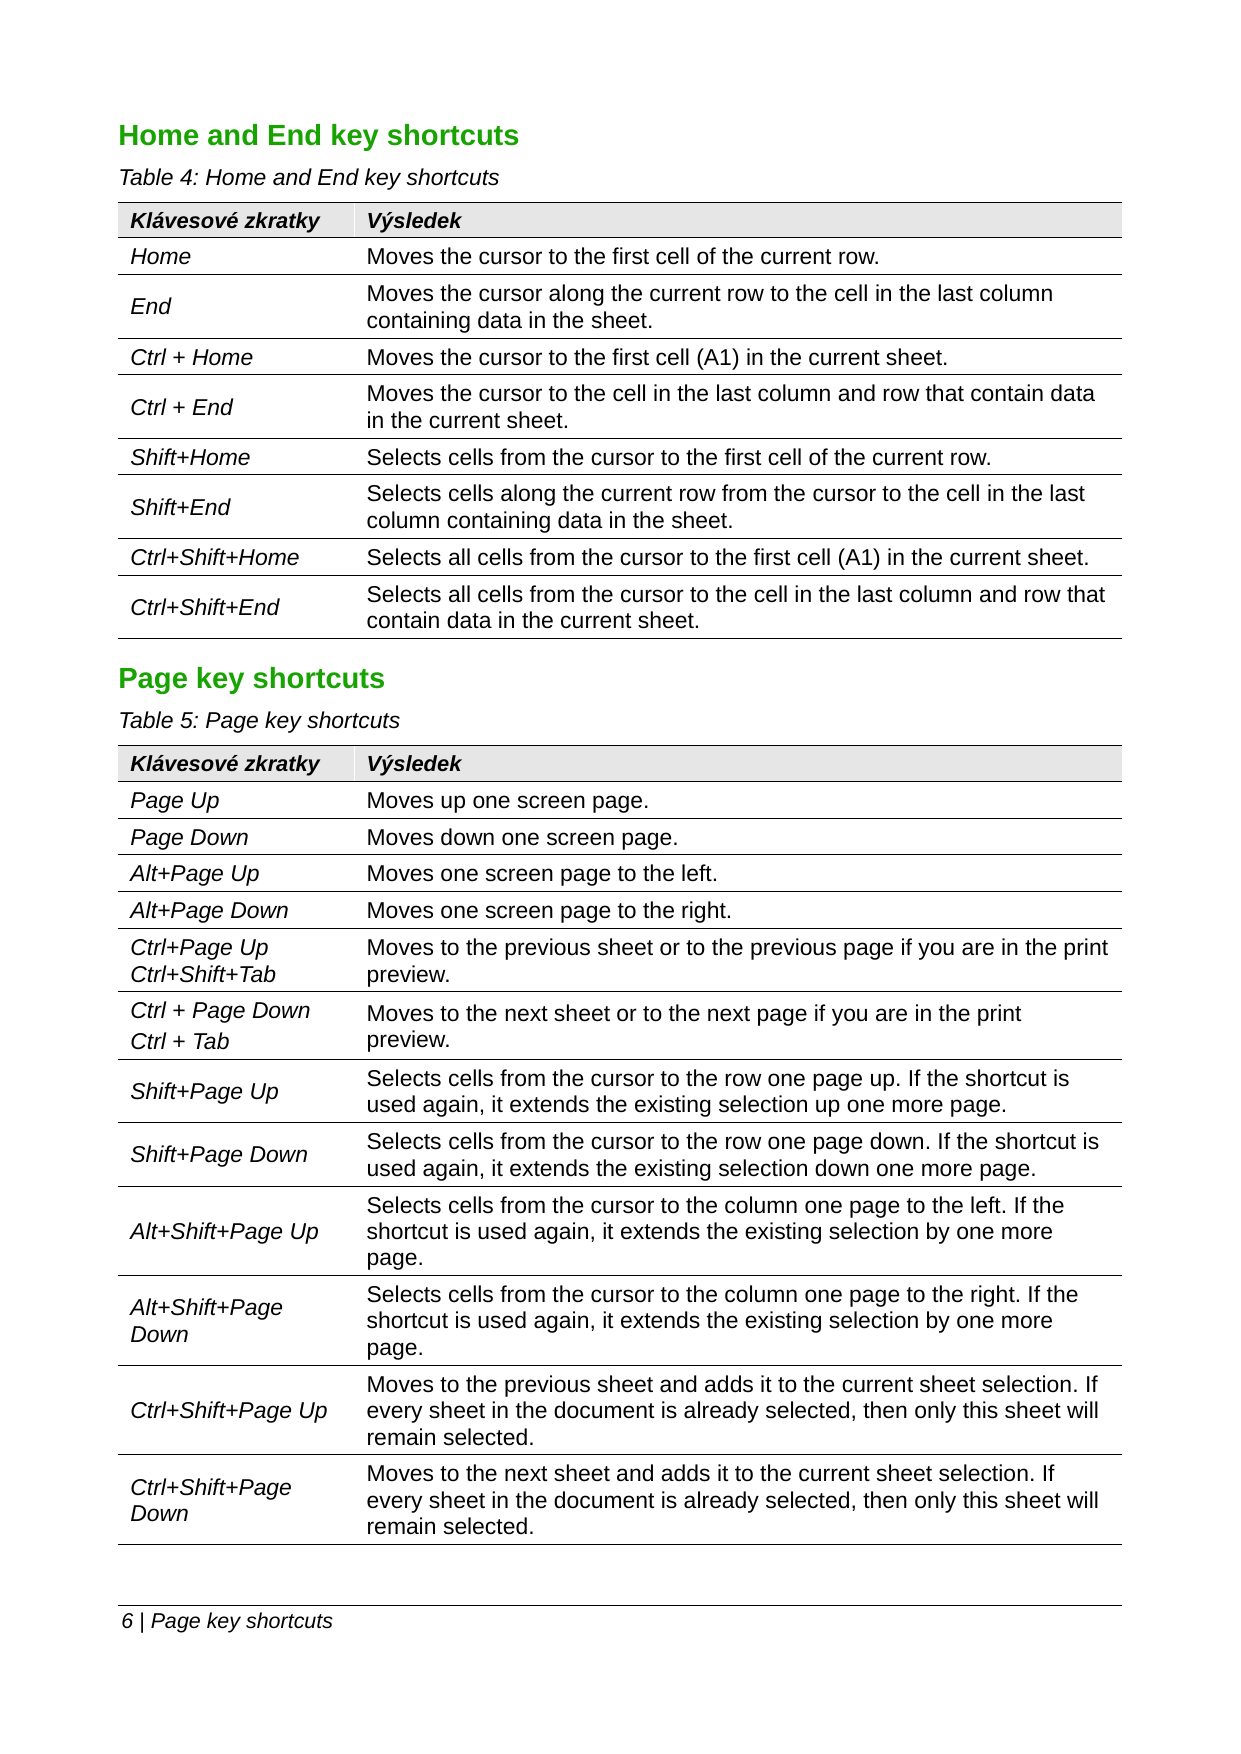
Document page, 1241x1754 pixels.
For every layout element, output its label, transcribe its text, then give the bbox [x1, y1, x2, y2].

table_cell Ctrl+Page Up Ctrl+Shift+Tab [118, 929, 354, 991]
table_cell Page Up [118, 782, 354, 817]
subtitle Home and End key shortcuts [118, 118, 1122, 152]
table_cell Moves to the previous sheet and adds it to the current sheet selection. If every sheet in the document is already selected, then only this sheet will remain selected. [355, 1366, 1122, 1454]
table_cell Alt+Shift+Page Down [118, 1276, 354, 1365]
table_cell Alt+Shift+Page Up [118, 1187, 354, 1275]
table_cell Moves the cursor along the current row to the cell in the last column containing data in the sheet. [355, 275, 1122, 337]
text Table 5: Page key shortcuts [118, 707, 1122, 733]
table_cell Ctrl+Shift+Page Up [118, 1366, 354, 1454]
table_cell Shift+Page Up [118, 1060, 354, 1122]
table_cell Selects cells from the cursor to the first cell of the current row. [355, 439, 1122, 474]
table_cell Moves to the next sheet and adds it to the current sheet selection. If every sheet in the document is already selected, then only this sheet will remain selected. [355, 1455, 1122, 1544]
table_cell Ctrl+Shift+Page Down [118, 1455, 354, 1544]
table_cell Shift+Page Down [118, 1123, 354, 1186]
table_cell Selects cells from the cursor to the row one page up. If the shortcut is used again, it extends the existing selection up one more page. [355, 1060, 1122, 1122]
table_cell Shift+End [118, 475, 354, 538]
table_cell Moves one screen page to the right. [355, 892, 1122, 928]
table_cell Ctrl+Shift+End [118, 576, 354, 638]
table_cell Ctrl+Shift+Home [118, 539, 354, 574]
table_cell Alt+Page Up [118, 855, 354, 891]
table_header Klávesové zkratky [118, 746, 354, 781]
table_cell Home [118, 238, 354, 274]
table_cell Ctrl + Home [118, 339, 354, 374]
table_header Klávesové zkratky [118, 203, 354, 237]
table_cell Moves down one screen page. [355, 819, 1122, 854]
table_cell Ctrl + Page Down Ctrl + Tab [118, 992, 354, 1059]
table_header Výsledek [355, 746, 1122, 781]
table_cell Moves the cursor to the cell in the last column and row that contain data in the current sheet. [355, 375, 1122, 437]
text Table 4: Home and End key shortcuts [118, 163, 1122, 190]
table_cell Selects cells from the cursor to the column one page to the left. If the shortcut is used again, it extends the existing selection by one more page. [355, 1187, 1122, 1275]
table_cell Selects all cells from the cursor to the first cell (A1) in the current sheet. [355, 539, 1122, 574]
table_cell Selects all cells from the cursor to the cell in the last column and row that contain data in the current sheet. [355, 576, 1122, 638]
subtitle Page key shortcuts [118, 661, 1122, 695]
table_cell Selects cells from the cursor to the column one page to the right. If the shortcut is used again, it extends the existing selection by one more page. [355, 1276, 1122, 1365]
table_cell End [118, 275, 354, 337]
table_cell Moves the cursor to the first cell of the current row. [355, 238, 1122, 274]
table_cell Alt+Page Down [118, 892, 354, 928]
table_cell Moves the cursor to the first cell (A1) in the current sheet. [355, 339, 1122, 374]
table_cell Moves to the previous sheet or to the previous page if you are in the print preview. [355, 929, 1122, 991]
table_cell Ctrl + End [118, 375, 354, 437]
table_cell Selects cells along the current row from the cursor to the cell in the last column containing data in the sheet. [355, 475, 1122, 538]
table_cell Page Down [118, 819, 354, 854]
table_cell Moves to the next sheet or to the next page if you are in the print preview. [355, 992, 1122, 1059]
table_cell Selects cells from the cursor to the row one page down. If the shortcut is used again, it extends the existing selection down one more page. [355, 1123, 1122, 1186]
table_cell Shift+Home [118, 439, 354, 474]
table_header Výsledek [355, 203, 1122, 237]
table_cell Moves one screen page to the left. [355, 855, 1122, 891]
table_cell Moves up one screen page. [355, 782, 1122, 817]
